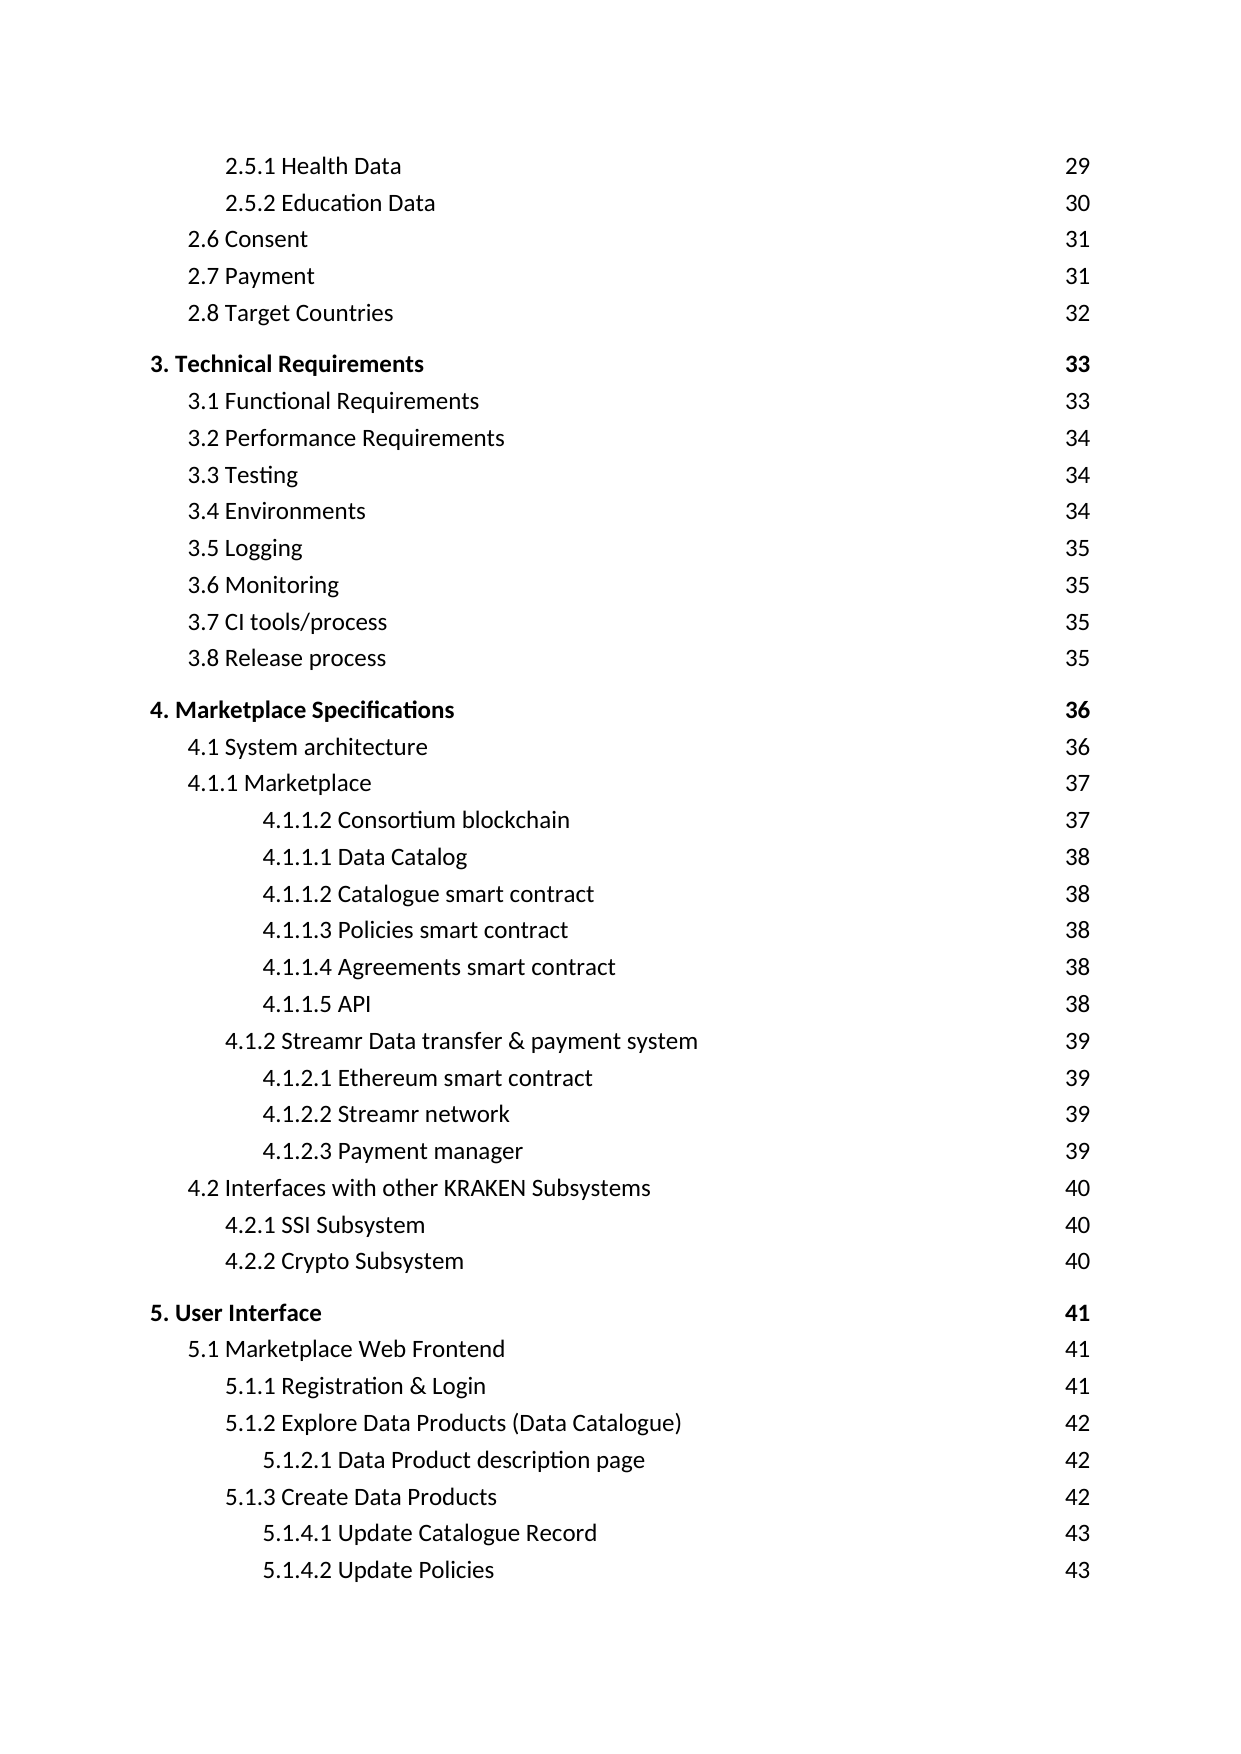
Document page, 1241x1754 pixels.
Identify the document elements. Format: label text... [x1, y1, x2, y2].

text 4.1.1.4 Agreements smart contract 38 [262, 951, 1090, 982]
text 4.1.1.2 Catalogue smart contract 38 [262, 878, 1090, 908]
text 4.1.1.5 API 38 [262, 988, 1090, 1019]
text 3.7 CI tools/process 35 [187, 606, 1090, 636]
text 4.2.2 Crypto Subsystem 40 [225, 1246, 1090, 1276]
text 3.6 Monitoring 35 [187, 569, 1090, 599]
text 4.1.2.3 Payment manager 39 [262, 1135, 1090, 1166]
text 3.5 Logging 35 [187, 532, 1090, 563]
text 5.1 Marketplace Web Frontend 41 [187, 1334, 1090, 1364]
text 3.8 Release process 35 [187, 643, 1090, 673]
text 4.1.2 Streamr Data transfer & payment system 39 [225, 1025, 1090, 1055]
text 3. Technical Requirements 33 [150, 348, 1090, 379]
text 4. Marketplace Specifications 36 [150, 694, 1090, 724]
text 2.5.2 Education Data 30 [225, 187, 1090, 217]
text 5.1.4.2 Update Policies 43 [262, 1554, 1090, 1585]
text 5.1.3 Create Data Products 42 [225, 1481, 1090, 1511]
text 4.1.1.2 Consortium blockchain 37 [262, 804, 1090, 835]
text 4.1.1.1 Data Catalog 38 [262, 841, 1090, 872]
text 4.1.2.2 Streamr network 39 [262, 1098, 1090, 1129]
text 4.2 Interfaces with other KRAKEN Subsystems 40 [187, 1172, 1090, 1202]
text 4.1.2.1 Ethereum smart contract 39 [262, 1062, 1090, 1092]
text 4.2.1 SSI Subsystem 40 [225, 1209, 1090, 1239]
text 4.1.1.3 Policies smart contract 38 [262, 914, 1090, 945]
text 2.5.1 Health Data 29 [225, 150, 1090, 181]
text 3.4 Environments 34 [187, 496, 1090, 526]
text 5.1.4.1 Update Catalogue Record 43 [262, 1517, 1090, 1548]
text 3.2 Performance Requirements 34 [187, 422, 1090, 452]
text 4.1.1 Marketplace 37 [187, 767, 1090, 798]
text 2.8 Target Countries 32 [187, 297, 1090, 328]
text 5.1.2.1 Data Product description page 42 [262, 1444, 1090, 1474]
text 3.3 Testing 34 [187, 459, 1090, 489]
text 4.1 System architecture 36 [187, 731, 1090, 761]
text 5.1.2 Explore Data Products (Data Catalogue) 42 [225, 1407, 1090, 1438]
text 2.7 Payment 31 [187, 260, 1090, 291]
text 2.6 Consent 31 [187, 223, 1090, 254]
text 3.1 Functional Requirements 33 [187, 385, 1090, 416]
text 5. User Interface 41 [150, 1297, 1090, 1327]
text 5.1.1 Registration & Login 41 [225, 1370, 1090, 1401]
